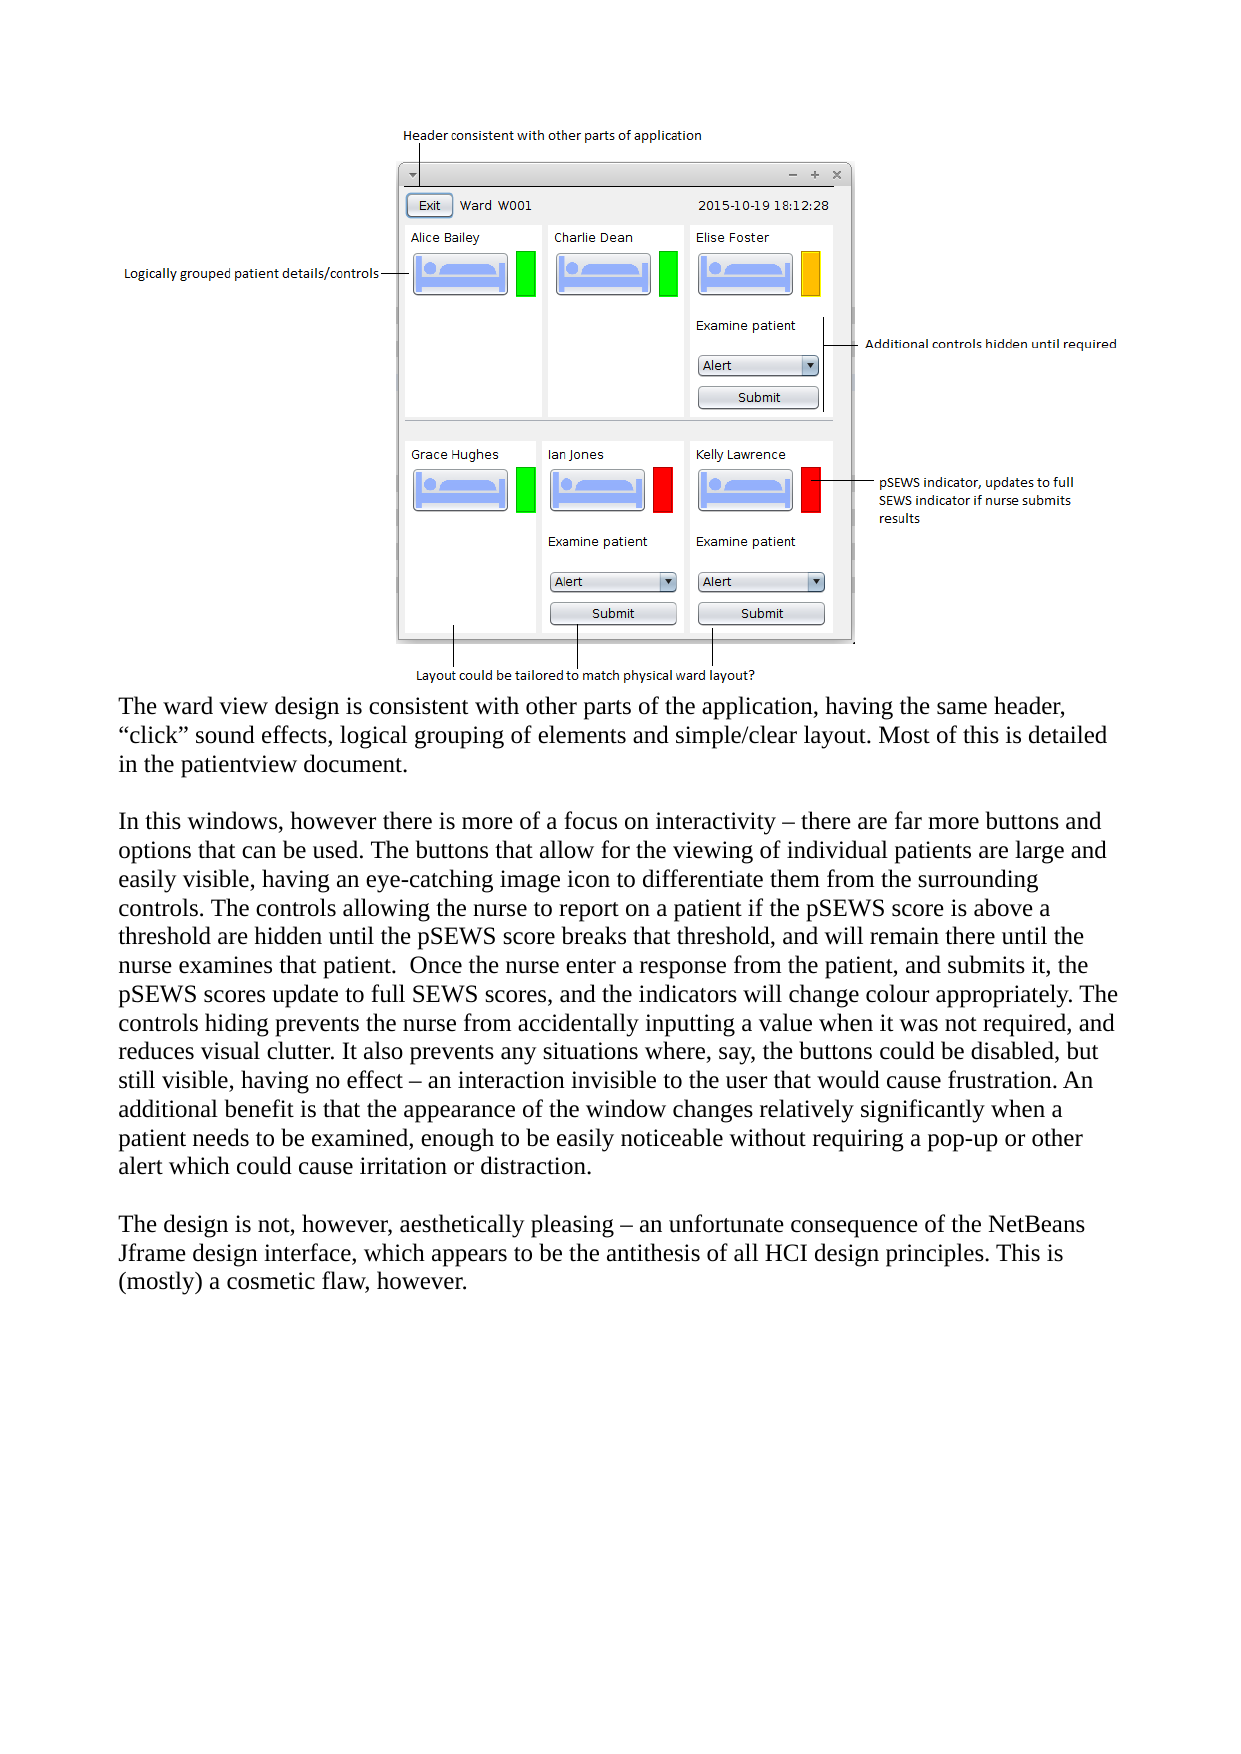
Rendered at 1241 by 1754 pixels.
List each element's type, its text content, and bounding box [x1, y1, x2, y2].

text In this windows, however there is more of a focus on interactivity – there are far more buttons and options that can be used. The buttons that allow for the viewing of individual patients are large and easily visible, having an eye-catching image icon to differentiate them from the surrounding controls. The controls allowing the nurse to report on a patient if the pSEWS score is above a threshold are hidden until the pSEWS score breaks that threshold, and will remain there until the nurse examines that patient. Once the nurse enter a response from the patient, and submits it, the pSEWS scores update to full SEWS scores, and the indicators will change colour appropriately. The controls hiding prevents the nurse from accidentally inputting a value when it was not required, and reduces visual clutter. It also prevents any situations where, say, the buttons could be disabled, but still visible, having no effect – an interaction invisible to the user that would cause frustration. An additional benefit is that the appearance of the window changes relatively significantly when a patient needs to be examined, enough to be easily noticeable without requiring a pop-up or other alert which could cause irritation or distraction. [118, 806, 1122, 1180]
picture [118, 118, 1123, 692]
text The ward view design is consistent with other parts of the application, having the same header, “click” sound effects, logical grouping of elements and simple/clear layout. Most of this is detailed in the patientview document. [118, 692, 1122, 778]
text The design is not, however, aesthetically pleasing – an unfortunate consequence of the NetBeans Jframe design interface, which appears to be the antithesis of all HCI design principles. This is (mostly) a cosmetic flaw, however. [118, 1209, 1122, 1295]
